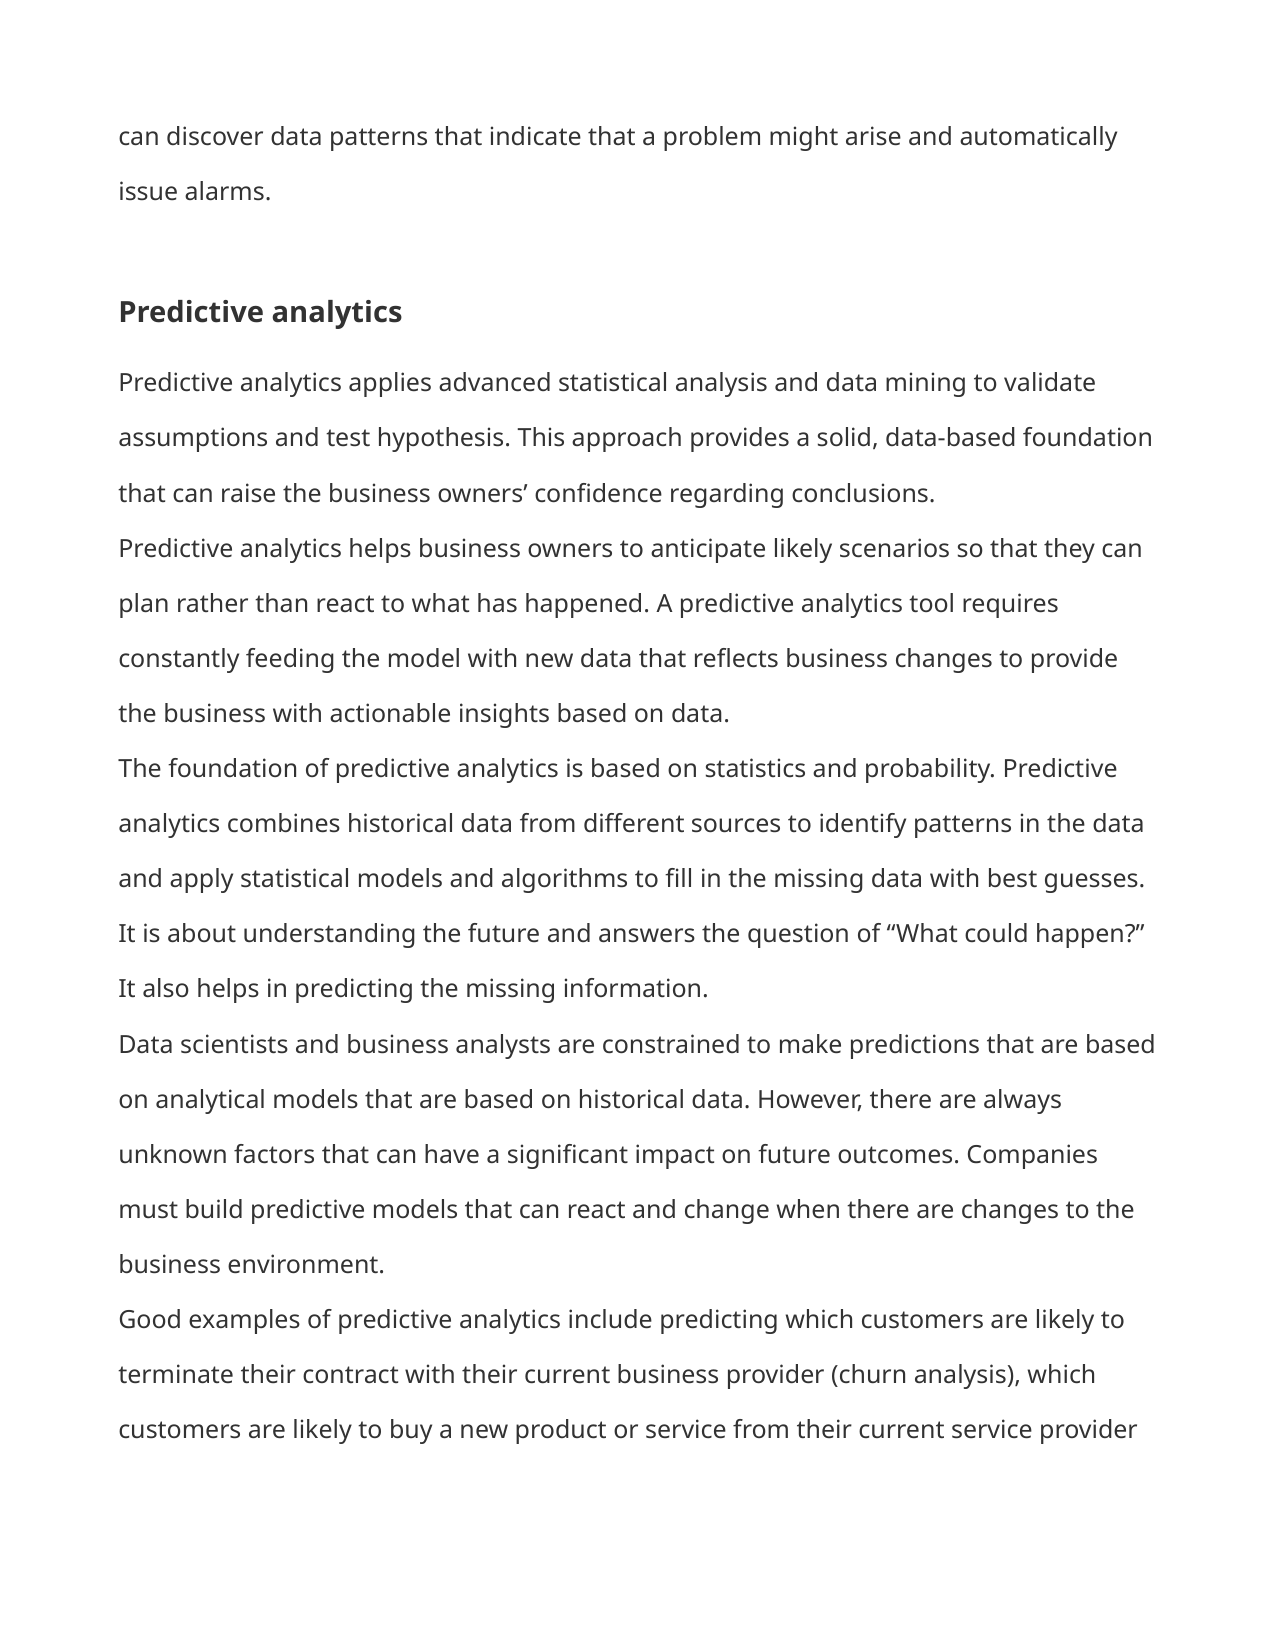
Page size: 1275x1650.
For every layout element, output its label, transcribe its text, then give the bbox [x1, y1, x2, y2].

text The foundation of predictive analytics is based on statistics and probability. Predictive analytics combines historical data from different sources to identify patterns in the data and apply statistical models and algorithms to fill in the missing data with best guesses. It is about understanding the future and answers the question of “What could happen?” It also helps in predicting the missing information. [118, 751, 1157, 1005]
text can discover data patterns that indicate that a problem might arise and automatically issue alarms. [118, 118, 1157, 207]
subtitle Predictive analytics [118, 291, 1157, 331]
text Predictive analytics applies advanced statistical analysis and data mining to validate assumptions and test hypothesis. This approach provides a solid, data-based foundation that can raise the business owners’ confidence regarding conclusions. [118, 365, 1157, 509]
text Predictive analytics helps business owners to anticipate likely scenarios so that they can plan rather than react to what has happened. A predictive analytics tool requires constantly feeding the model with new data that reflects business changes to provide the business with actionable insights based on data. [118, 530, 1157, 730]
text Good examples of predictive analytics include predicting which customers are likely to terminate their contract with their current business provider (churn analysis), which customers are likely to buy a new product or service from their current service provider [118, 1302, 1157, 1446]
text Data scientists and business analysts are constrained to make predictions that are based on analytical models that are based on historical data. However, there are always unknown factors that can have a significant impact on future outcomes. Companies must build predictive models that can react and change when there are changes to the business environment. [118, 1026, 1157, 1281]
